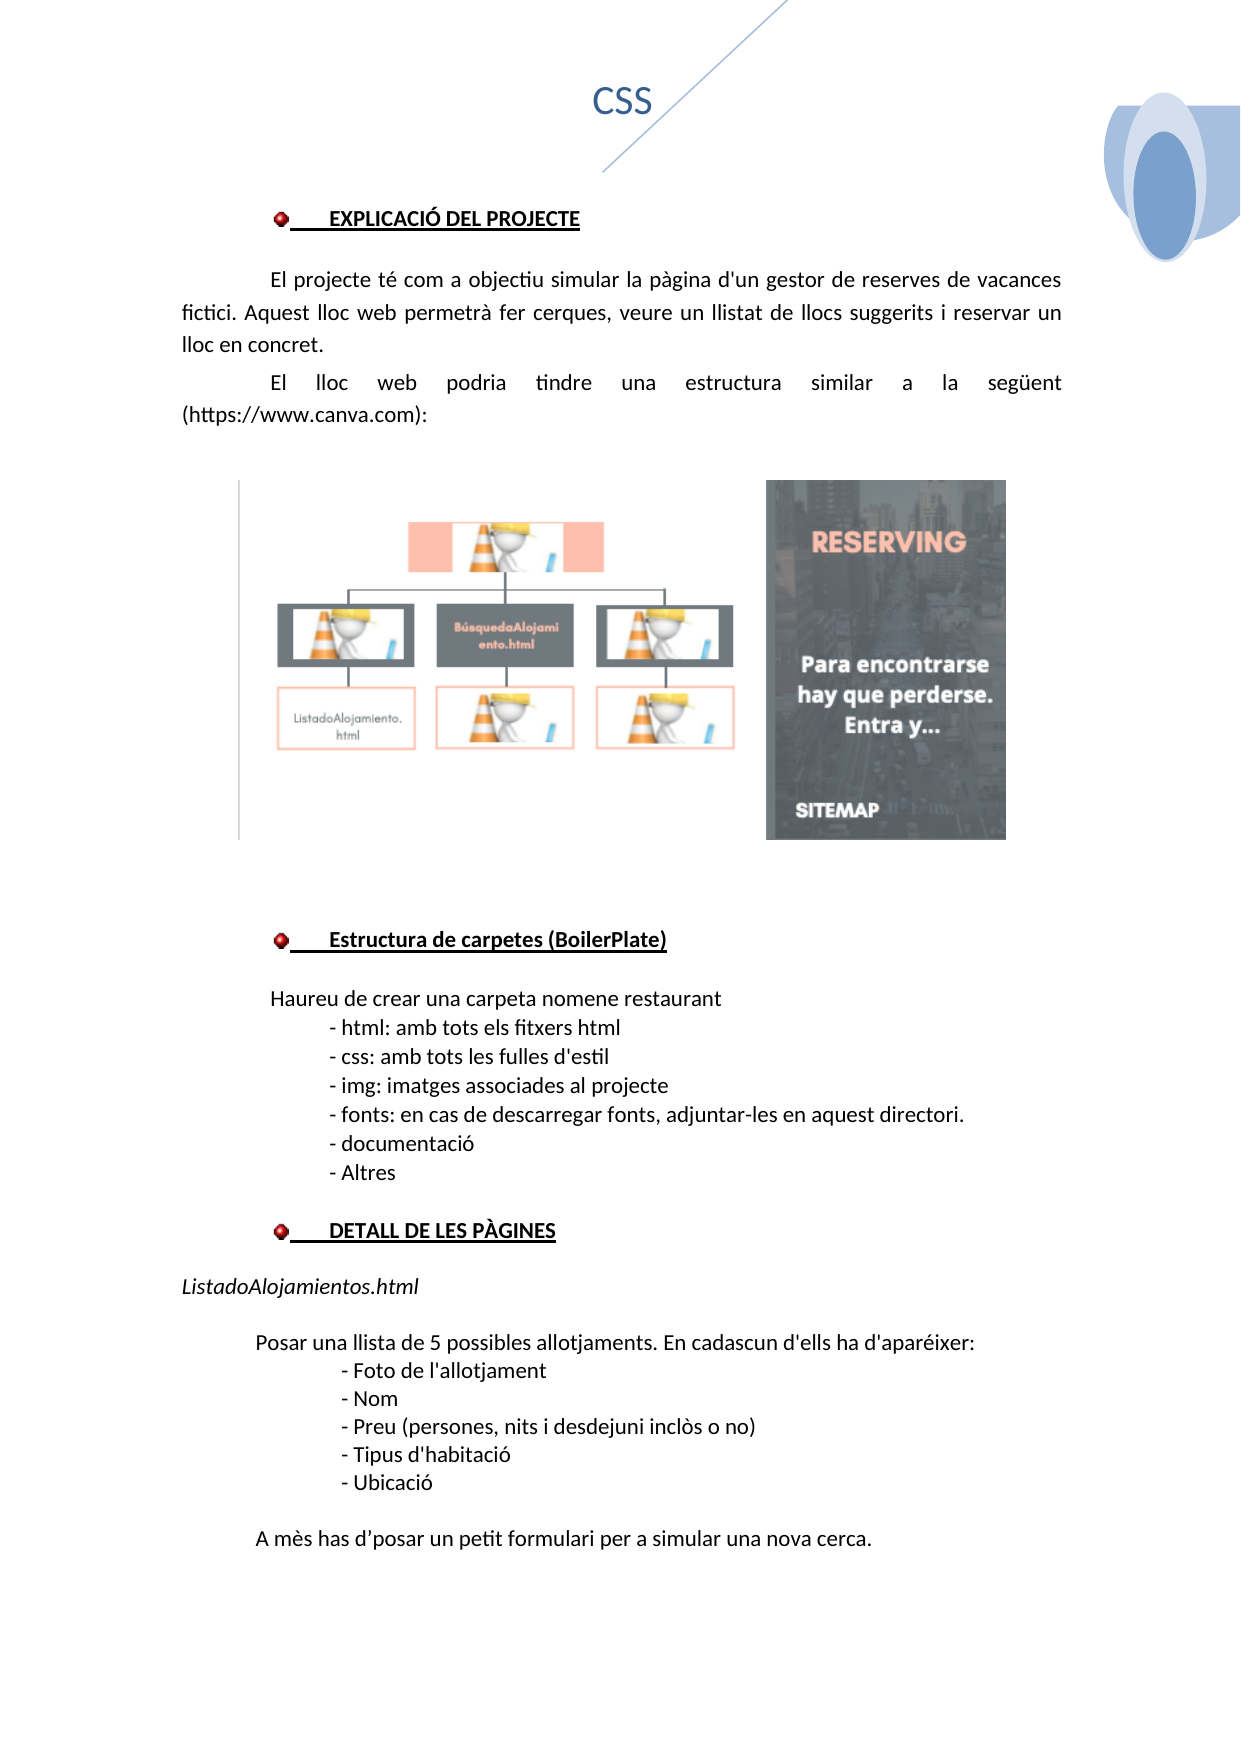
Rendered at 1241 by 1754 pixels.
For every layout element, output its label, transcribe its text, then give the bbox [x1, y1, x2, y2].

text - img: imatges associades al projecte [182, 1071, 1063, 1099]
text El lloc web podria tindre una estructura similar a la següent (https://www.canva.com): [182, 368, 1063, 428]
text - Ubicació [341, 1468, 1063, 1496]
text El projecte té com a objectiu simular la pàgina d'un gestor de reserves de vacances fictici. Aquest lloc web permetrà fer cerques, veure un llistat de llocs suggerits i reservar un lloc en concret. [182, 266, 1063, 358]
picture [271, 1221, 289, 1240]
subtitle DETALL DE LES PÀGINES [182, 1216, 1063, 1244]
text - Foto de l'allotjament [341, 1356, 1063, 1384]
picture [238, 480, 1006, 840]
text - Tipus d'habitació [341, 1440, 1063, 1468]
picture [271, 930, 289, 949]
text - documentació [182, 1129, 1063, 1157]
subtitle Estructura de carpetes (BoilerPlate) [182, 926, 1063, 954]
picture [271, 209, 289, 227]
text - Altres [182, 1158, 1063, 1186]
text - html: amb tots els fitxers html [182, 1013, 1063, 1041]
text - Nom [341, 1384, 1063, 1412]
text - fonts: en cas de descarregar fonts, adjuntar-les en aquest directori. [182, 1100, 1063, 1128]
text ListadoAlojamientos.html [182, 1272, 1063, 1300]
text - Preu (persones, nits i desdejuni inclòs o no) [341, 1412, 1063, 1440]
text Posar una llista de 5 possibles allotjaments. En cadascun d'ells ha d'aparéixer: [182, 1328, 1063, 1356]
text Haureu de crear una carpeta nomene restaurant [182, 984, 1063, 1012]
subtitle EXPLICACIÓ DEL PROJECTE [182, 204, 1063, 232]
text - css: amb tots les fulles d'estil [182, 1042, 1063, 1070]
text A mès has d’posar un petit formulari per a simular una nova cerca. [182, 1524, 1063, 1552]
